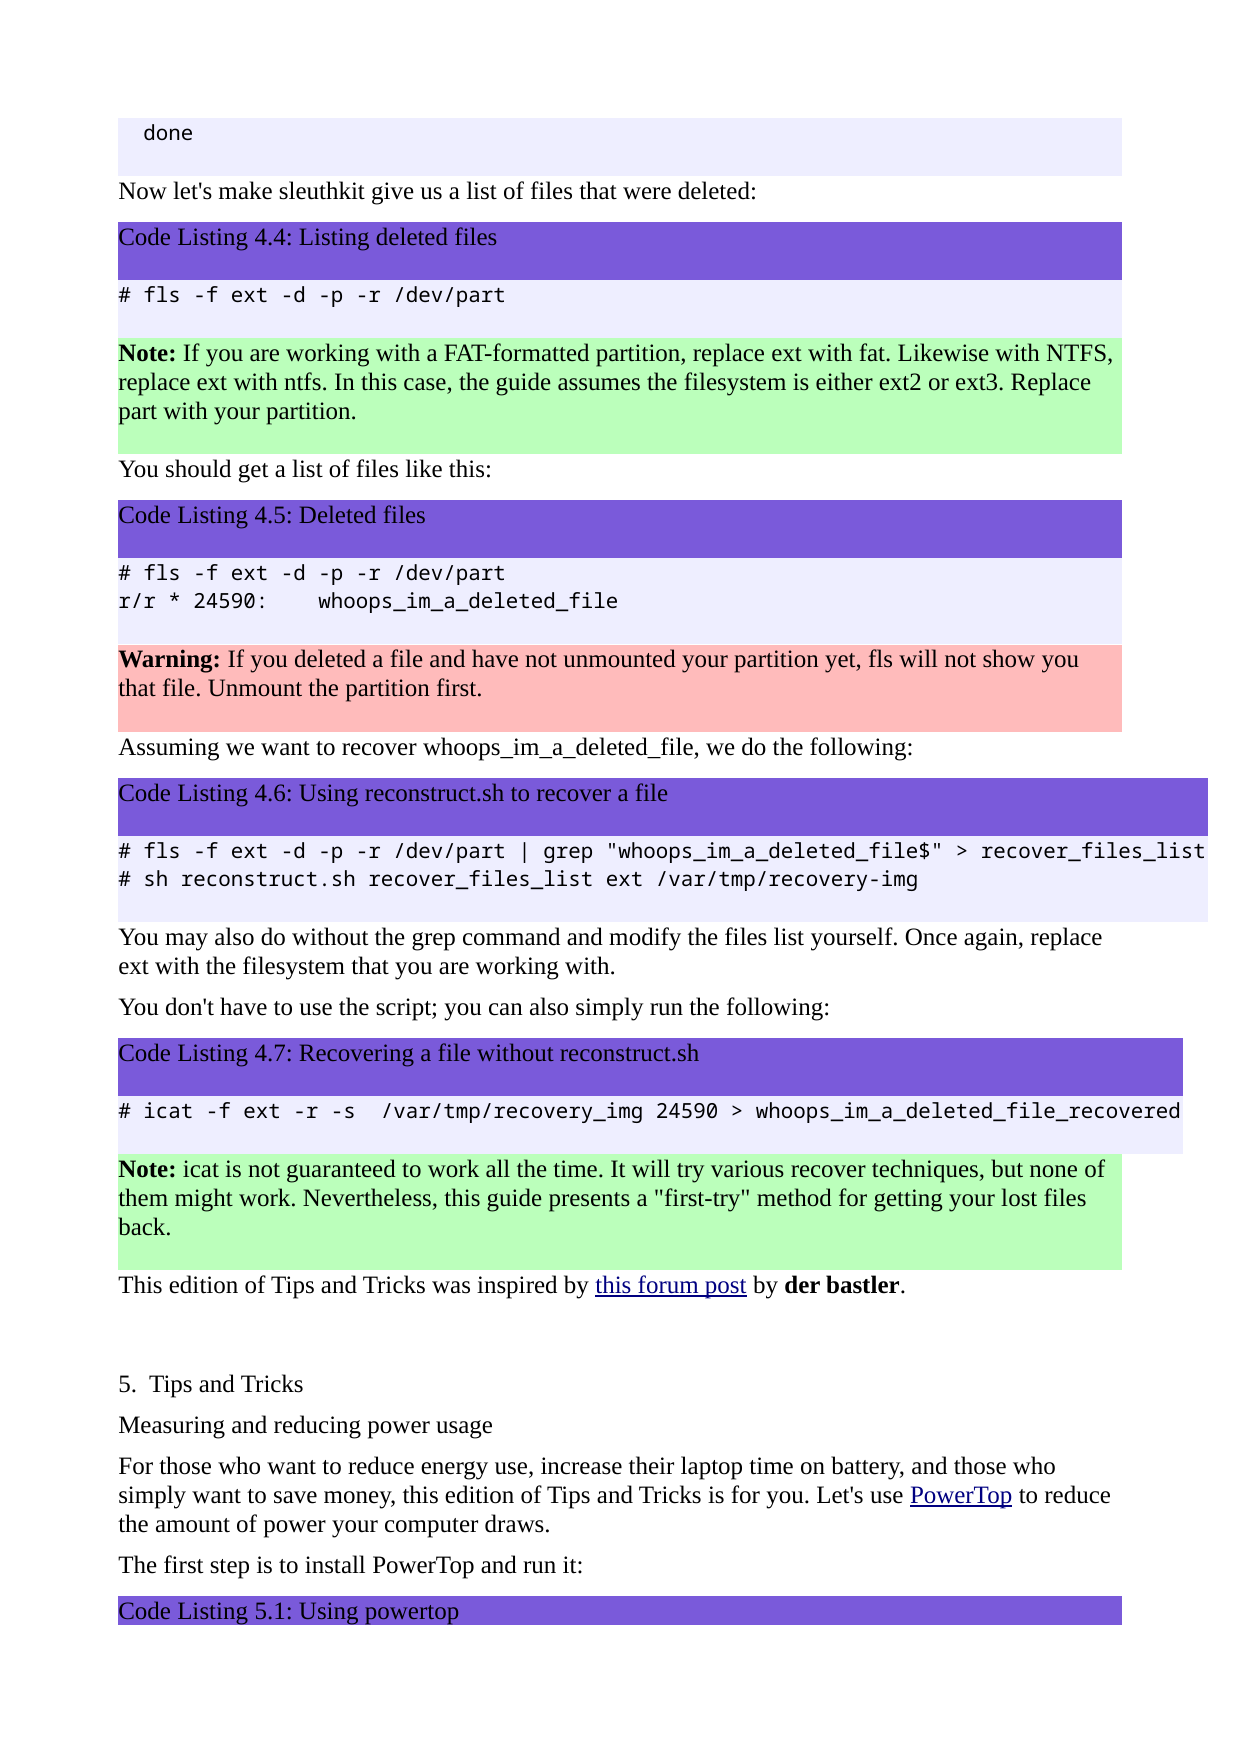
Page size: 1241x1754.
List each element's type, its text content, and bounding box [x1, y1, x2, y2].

text Now let's make sleuthkit give us a list of files that were deleted: [118, 176, 1122, 205]
text Measuring and reducing power usage [118, 1410, 1122, 1439]
text The first step is to install PowerTop and run it: [118, 1550, 1122, 1579]
table_header Code Listing 4.7: Recovering a file without reconstruct.sh [118, 1038, 1183, 1096]
table_header Code Listing 5.1: Using powertop [118, 1596, 1122, 1625]
table_header Warning: If you deleted a file and have not unmounted your partition yet, fls will not show you that file. Unmount the partition first. [118, 645, 1122, 732]
table_header Code Listing 4.4: Listing deleted files [118, 222, 1122, 280]
text Assuming we want to recover whoops_im_a_deleted_file, we do the following: [118, 732, 1122, 760]
table_header Note: If you are working with a FAT-formatted partition, replace ext with fat. Likewise with NTFS, replace ext with ntfs. In this case, the guide assumes the filesystem is either ext2 or ext3. Replace part with your partition. [118, 338, 1122, 454]
table_cell # fls -f ext -d -p -r /dev/part | grep "whoops_im_a_deleted_file$" > recover_files_list # sh reconstruct.sh recover_files_list ext /var/tmp/recovery-img [118, 836, 1208, 922]
text You should get a list of files like this: [118, 454, 1122, 483]
text For those who want to reduce energy use, increase their laptop time on battery, and those who simply want to save money, this edition of Tips and Tricks is for you. Let's use PowerTop to reduce the amount of power your computer draws. [118, 1451, 1122, 1538]
table_cell done [118, 118, 1122, 176]
text You don't have to use the script; you can also simply run the following: [118, 992, 1122, 1021]
text 5. Tips and Tricks [118, 1369, 1122, 1398]
table_cell # fls -f ext -d -p -r /dev/part r/r * 24590: whoops_im_a_deleted_file [118, 558, 1122, 644]
table_cell # fls -f ext -d -p -r /dev/part [118, 280, 1122, 338]
table_header Code Listing 4.6: Using reconstruct.sh to recover a file [118, 778, 1208, 836]
text This edition of Tips and Tricks was inspired by this forum post by der bastler. [118, 1270, 1122, 1299]
table_cell # icat -f ext -r -s /var/tmp/recovery_img 24590 > whoops_im_a_deleted_file_recovered [118, 1096, 1183, 1154]
table_header Code Listing 4.5: Deleted files [118, 500, 1122, 558]
text You may also do without the grep command and modify the files list yourself. Once again, replace ext with the filesystem that you are working with. [118, 922, 1122, 980]
table_header Note: icat is not guaranteed to work all the time. It will try various recover techniques, but none of them might work. Nevertheless, this guide presents a "first-try" method for getting your lost files back. [118, 1154, 1122, 1270]
